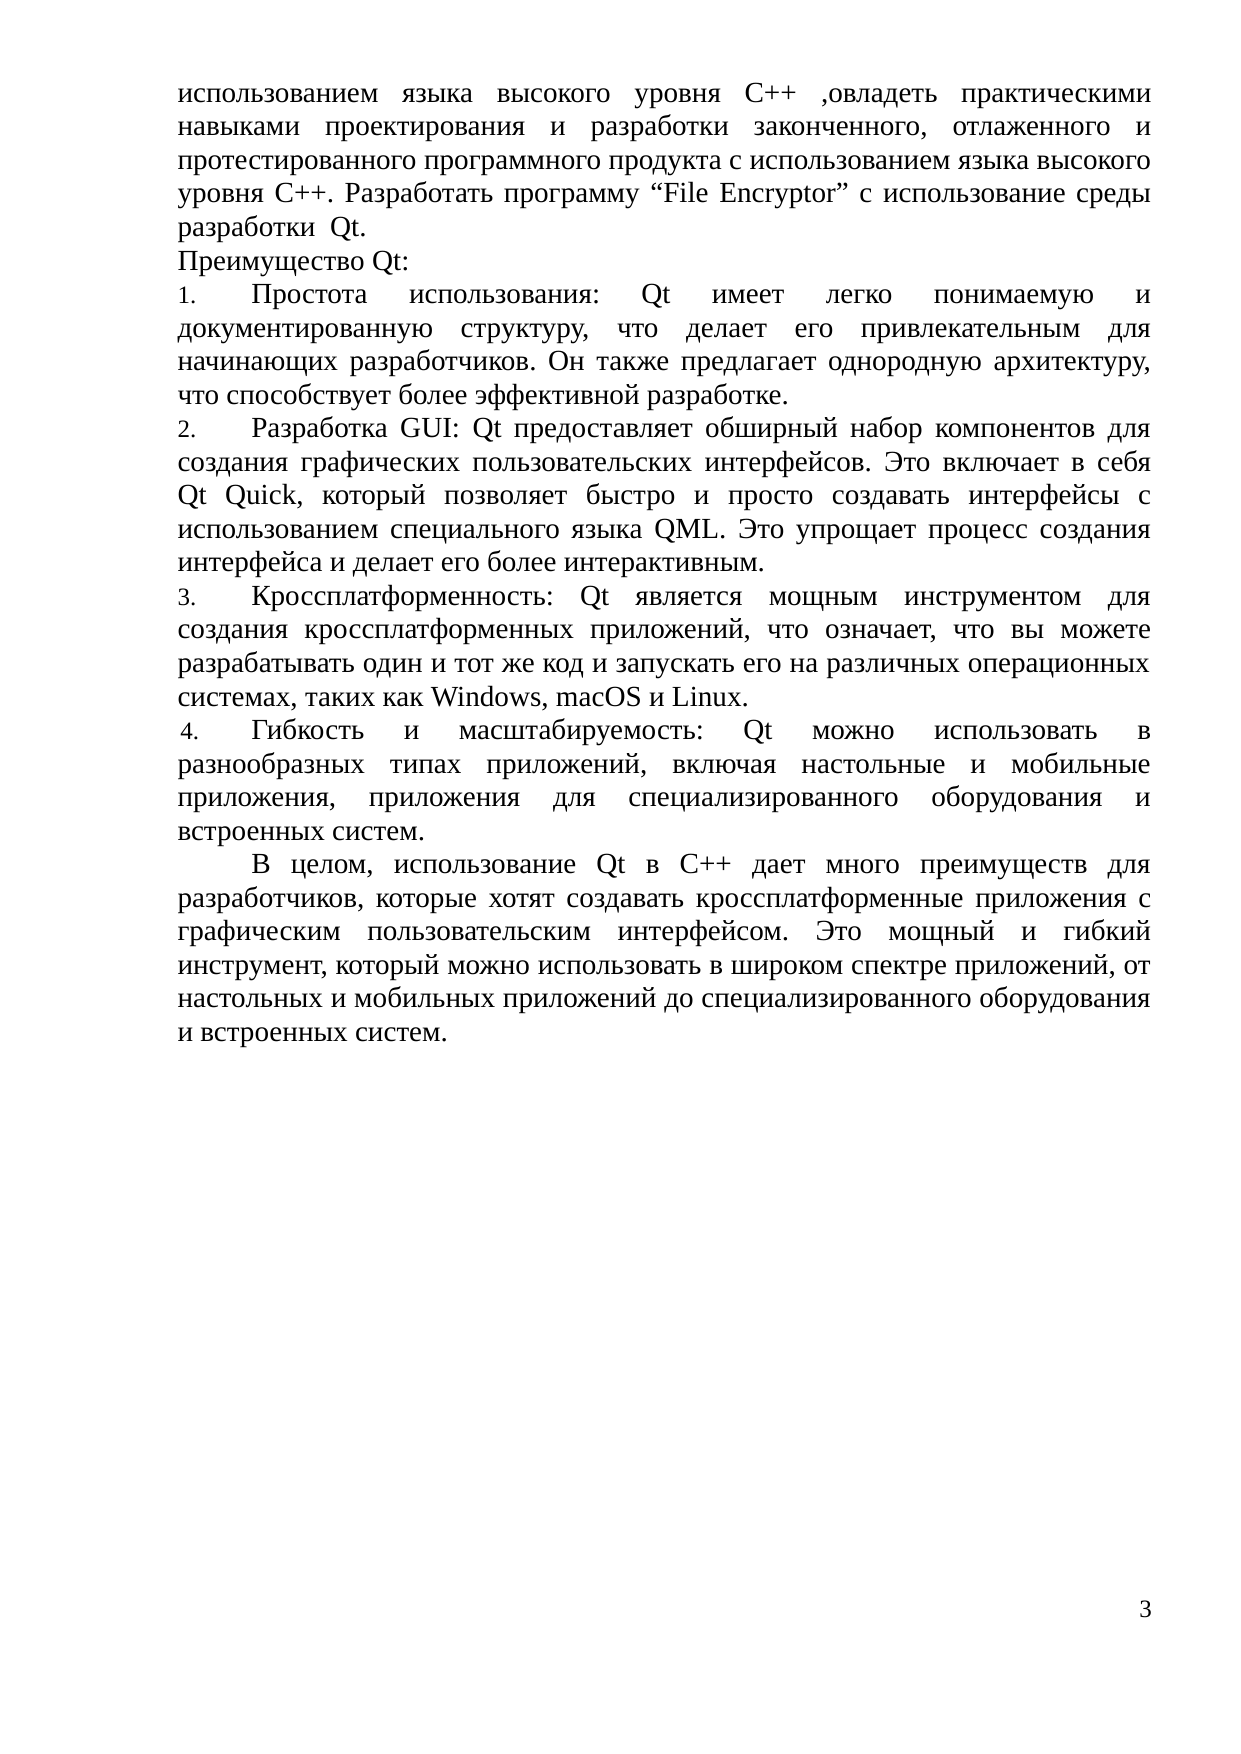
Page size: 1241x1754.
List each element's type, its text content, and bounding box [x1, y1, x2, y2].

list Разработка GUI: Qt предоставляет обширный набор компонентов для создания графических пользовательских интерфейсов. Это включает в себя Qt Quick, который позволяет быстро и просто создавать интерфейсы с использованием специального языка QML. Это упрощает процесс создания интерфейса и делает его более интерактивным. [177, 410, 1152, 578]
text использованием языка высокого уровня С++ ,овладеть практическими навыками проектирования и разработки законченного, отлаженного и протестированного программного продукта с использованием языка высокого уровня С++. Разработать программу “File Encryptor” с использование среды разработки Qt. [177, 75, 1152, 243]
text В целом, использование Qt в C++ дает много преимуществ для разработчиков, которые хотят создавать кроссплатформенные приложения с графическим пользовательским интерфейсом. Это мощный и гибкий инструмент, который можно использовать в широком спектре приложений, от настольных и мобильных приложений до специализированного оборудования и встроенных систем. [177, 846, 1152, 1048]
list Простота использования: Qt имеет легко понимаемую и документированную структуру, что делает его привлекательным для начинающих разработчиков. Он также предлагает однородную архитектуру, что способствует более эффективной разработке. [177, 276, 1152, 410]
list Кроссплатформенность: Qt является мощным инструментом для создания кроссплатформенных приложений, что означает, что вы можете разрабатывать один и тот же код и запускать его на различных операционных системах, таких как Windows, macOS и Linux. [177, 578, 1152, 712]
text Преимущество Qt: [177, 243, 1152, 276]
list Гибкость и масштабируемость: Qt можно использовать в разнообразных типах приложений, включая настольные и мобильные приложения, приложения для специализированного оборудования и встроенных систем. [177, 712, 1152, 846]
